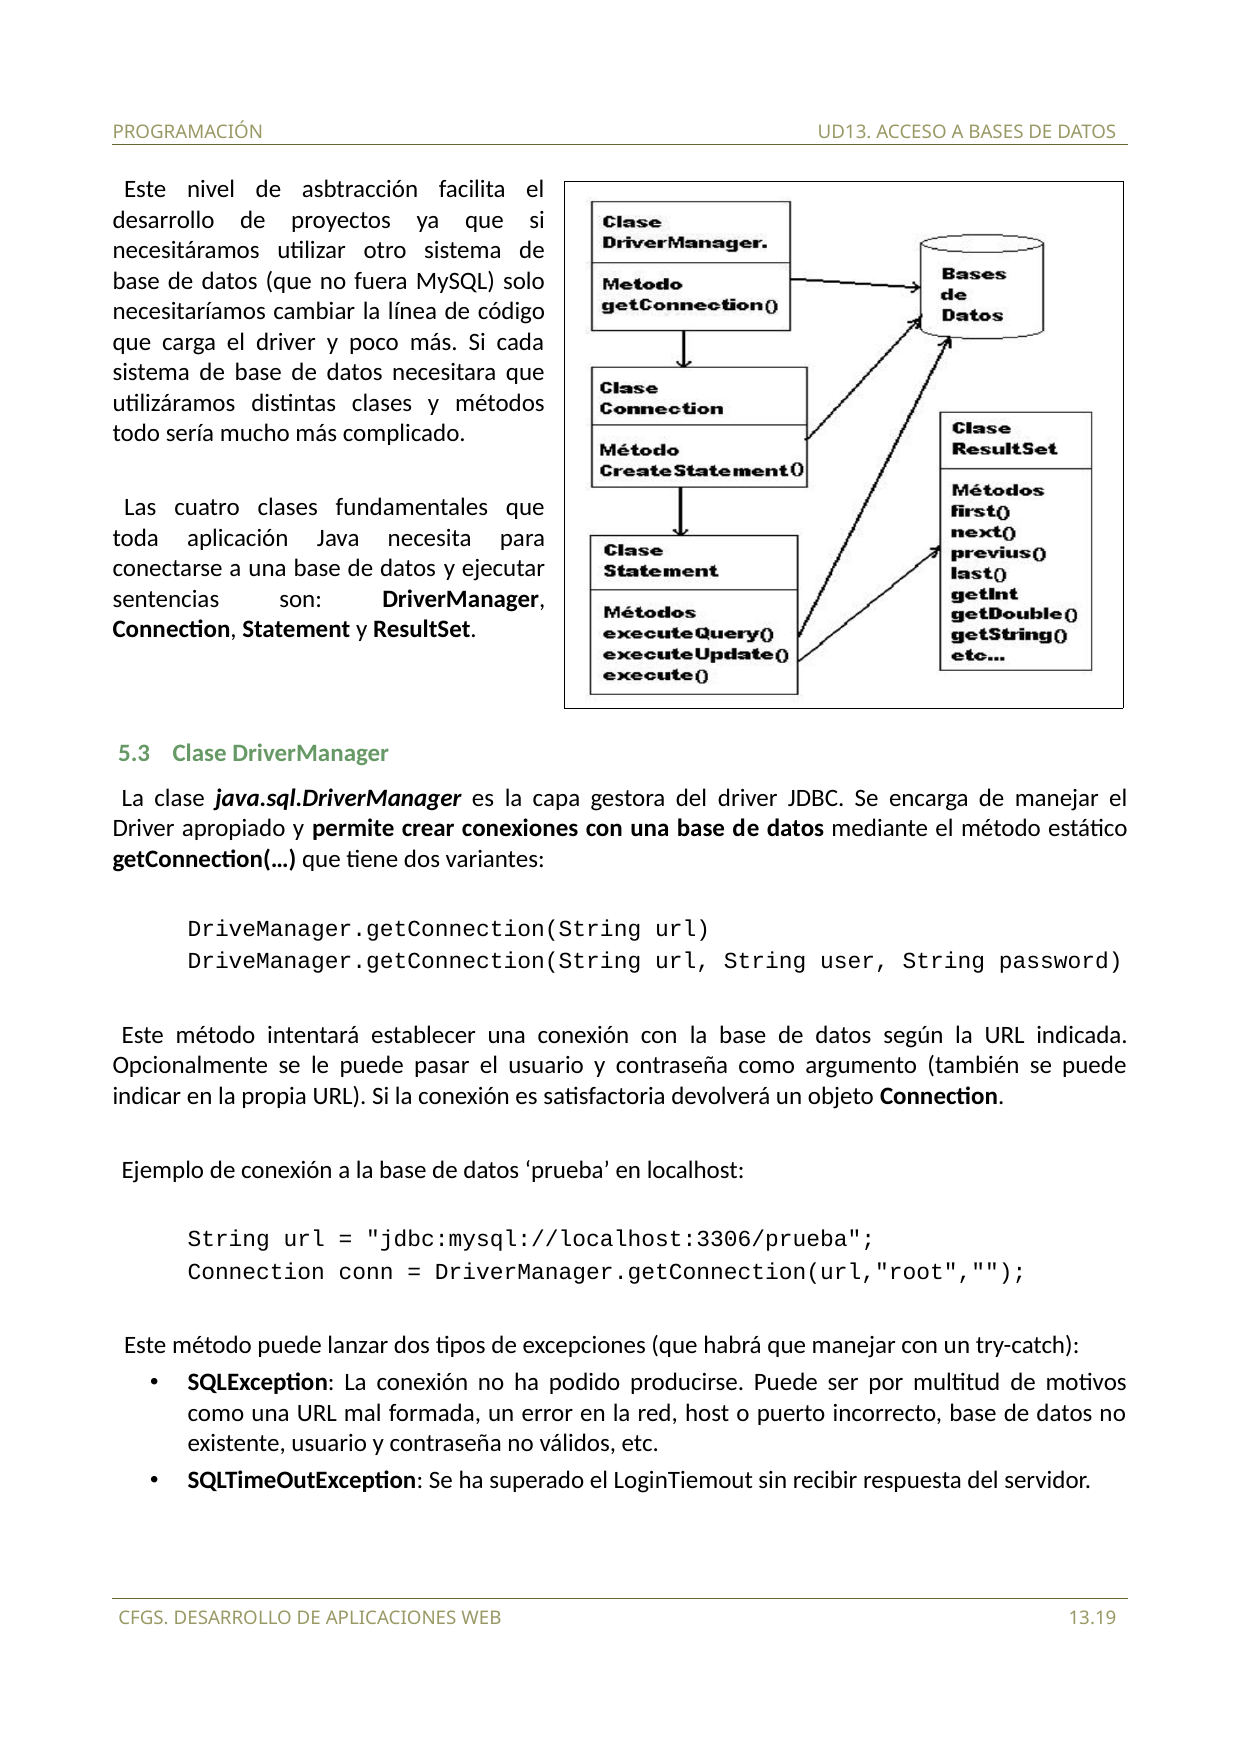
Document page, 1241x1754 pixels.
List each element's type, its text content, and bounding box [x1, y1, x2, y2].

list SQLTimeOutException: Se ha superado el LoginTiemout sin recibir respuesta del servidor. [150, 1464, 1128, 1495]
picture [567, 183, 1120, 705]
subtitle Clase DriverManager [112, 737, 1128, 767]
text String url = "jdbc:mysql://localhost:3306/prueba"; [112, 1228, 1128, 1254]
text Ejemplo de conexión a la base de datos ‘prueba’ en localhost: [112, 1154, 1128, 1184]
text Las cuatro clases fundamentales que toda aplicación Java necesita para conectarse a una base de datos y ejecutar sentencias son: DriverManager, Connection, Statement y ResultSet. [112, 491, 564, 644]
text Connection conn = DriverManager.getConnection(url,"root",""); [112, 1260, 1128, 1286]
text Este nivel de asbtracción facilita el desarrollo de proyectos ya que si necesitáramos utilizar otro sistema de base de datos (que no fuera MySQL) solo necesitaríamos cambiar la línea de código que carga el driver y poco más. Si cada sistema de base de datos necesitara que utilizáramos distintas clases y métodos todo sería mucho más complicado. [112, 173, 1128, 448]
text [565, 182, 1123, 708]
text Este método puede lanzar dos tipos de excepciones (que habrá que manejar con un try-catch): [112, 1329, 1128, 1360]
text Este método intentará establecer una conexión con la base de datos según la URL indicada. Opcionalmente se le puede pasar el usuario y contraseña como argumento (también se puede indicar en la propia URL). Si la conexión es satisfactoria devolverá un objeto Connection. [112, 1019, 1128, 1110]
text DriveManager.getConnection(String url, String user, String password) [112, 949, 1128, 975]
text La clase java.sql.DriverManager es la capa gestora del driver JDBC. Se encarga de manejar el Driver apropiado y permite crear conexiones con una base de datos mediante el método estático getConnection(…) que tiene dos variantes: [112, 782, 1128, 874]
list SQLException: La conexión no ha podido producirse. Puede ser por multitud de motivos como una URL mal formada, un error en la red, host o puerto incorrecto, base de datos no existente, usuario y contraseña no válidos, etc. [150, 1367, 1128, 1458]
text DriveManager.getConnection(String url) [112, 917, 1128, 943]
